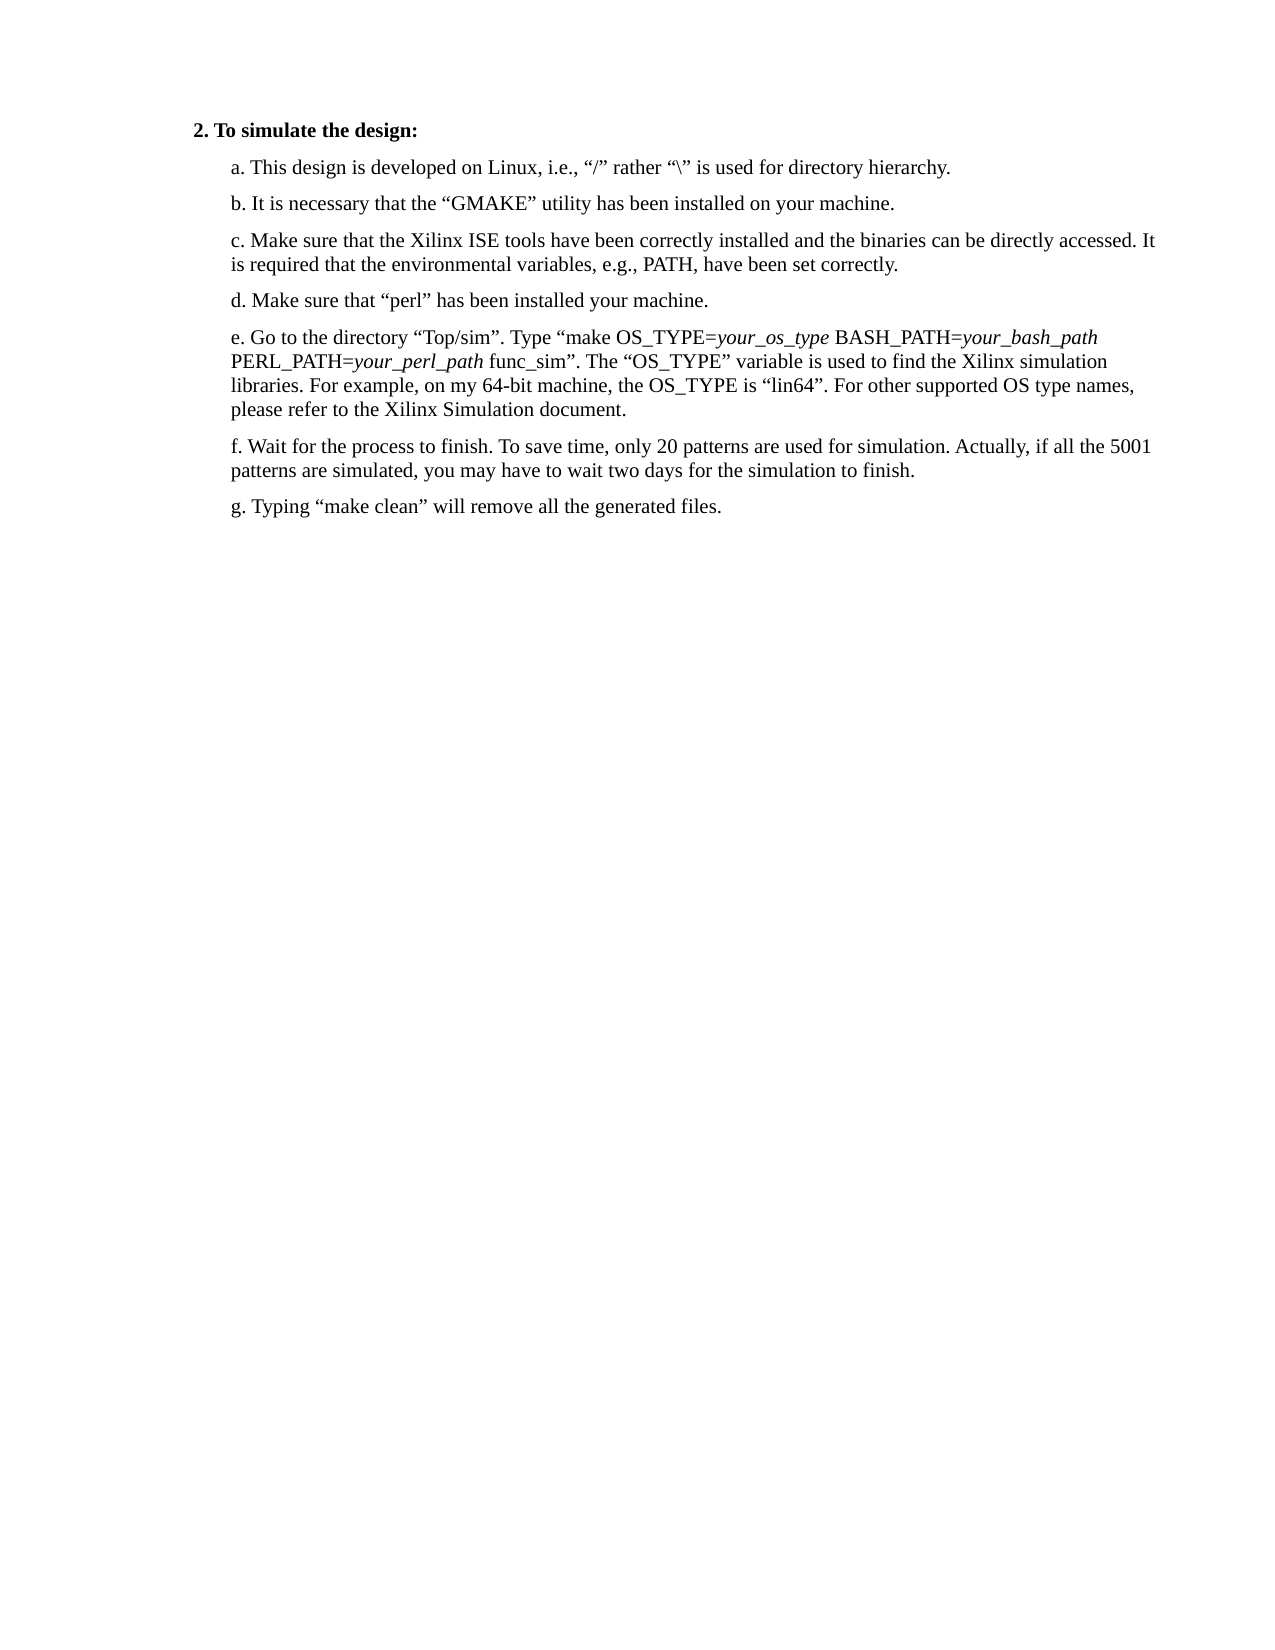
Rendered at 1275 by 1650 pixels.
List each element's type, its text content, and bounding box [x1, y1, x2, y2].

list 2. To simulate the design: [156, 118, 1157, 142]
list f. Wait for the process to finish. To save time, only 20 patterns are used for simulation. Actually, if all the 5001 patterns are simulated, you may have to wait two days for the simulation to finish. [193, 434, 1157, 482]
list b. It is necessary that the “GMAKE” utility has been installed on your machine. [193, 191, 1157, 215]
list a. This design is developed on Linux, i.e., “/” rather “\” is used for directory hierarchy. [193, 155, 1157, 179]
list d. Make sure that “perl” has been installed your machine. [193, 288, 1157, 312]
list c. Make sure that the Xilinx ISE tools have been correctly installed and the binaries can be directly accessed. It is required that the environmental variables, e.g., PATH, have been set correctly. [193, 228, 1157, 276]
list g. Typing “make clean” will remove all the generated files. [193, 494, 1157, 518]
list e. Go to the directory “Top/sim”. Type “make OS_TYPE=your_os_type BASH_PATH=your_bash_path PERL_PATH=your_perl_path func_sim”. The “OS_TYPE” variable is used to find the Xilinx simulation libraries. For example, on my 64-bit machine, the OS_TYPE is “lin64”. For other supported OS type names, please refer to the Xilinx Simulation document. [193, 325, 1157, 421]
